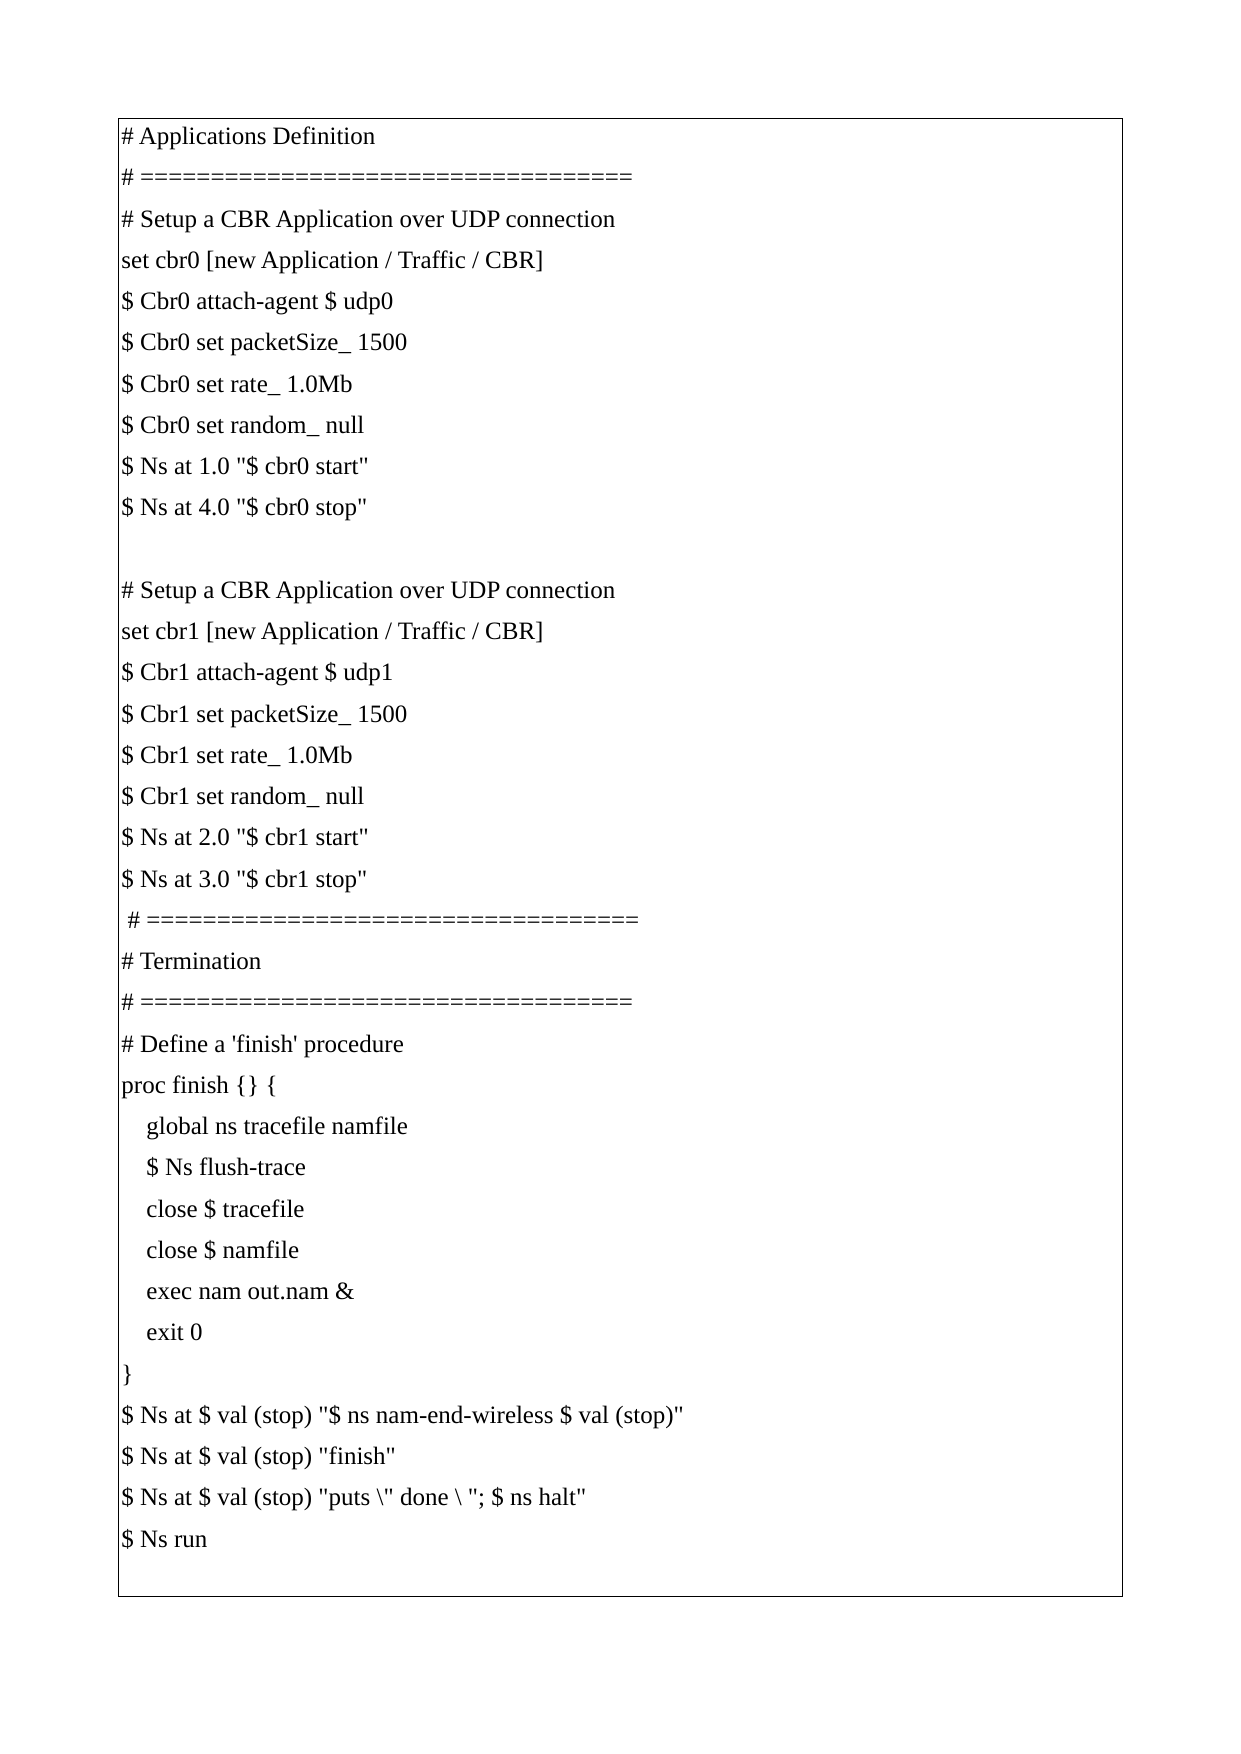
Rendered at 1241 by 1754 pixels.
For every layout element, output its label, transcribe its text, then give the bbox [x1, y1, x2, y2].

text set cbr0 [new Application / Traffic / CBR] [119, 242, 1122, 274]
text $ Ns flush-trace [119, 1149, 1122, 1181]
text $ Cbr1 set random_ null [119, 778, 1122, 810]
text set cbr1 [new Application / Traffic / CBR] [119, 613, 1122, 645]
text # =================================== [119, 159, 1122, 191]
text $ Cbr0 set rate_ 1.0Mb [119, 366, 1122, 397]
text exit 0 [119, 1314, 1122, 1346]
text exec nam out.nam & [119, 1273, 1122, 1305]
text # Setup a CBR Application over UDP connection [119, 201, 1122, 232]
text # Setup a CBR Application over UDP connection [119, 572, 1122, 604]
text # Applications Definition [119, 119, 1122, 150]
text $ Cbr1 set packetSize_ 1500 [119, 696, 1122, 727]
text close $ namfile [119, 1232, 1122, 1264]
text $ Cbr0 set packetSize_ 1500 [119, 324, 1122, 356]
text $ Cbr1 attach-agent $ udp1 [119, 654, 1122, 686]
text $ Ns at 1.0 "$ cbr0 start" [119, 448, 1122, 480]
text # =================================== [119, 984, 1122, 1016]
text $ Ns at $ val (stop) "finish" [119, 1438, 1122, 1470]
text proc finish {} { [119, 1067, 1122, 1099]
text $ Ns at 2.0 "$ cbr1 start" [119, 819, 1122, 851]
text $ Ns at $ val (stop) "puts \" done \ "; $ ns halt" [119, 1479, 1122, 1511]
text $ Cbr0 attach-agent $ udp0 [119, 283, 1122, 315]
text $ Cbr0 set random_ null [119, 407, 1122, 439]
text $ Ns at $ val (stop) "$ ns nam-end-wireless $ val (stop)" [119, 1397, 1122, 1429]
text global ns tracefile namfile [119, 1108, 1122, 1140]
text $ Cbr1 set rate_ 1.0Mb [119, 737, 1122, 769]
text close $ tracefile [119, 1191, 1122, 1222]
text $ Ns at 4.0 "$ cbr0 stop" [119, 489, 1122, 521]
text # =================================== [119, 902, 1122, 934]
text $ Ns run [119, 1521, 1122, 1552]
text $ Ns at 3.0 "$ cbr1 stop" [119, 861, 1122, 892]
text # Define a 'finish' procedure [119, 1026, 1122, 1057]
text # Termination [119, 943, 1122, 975]
text } [119, 1356, 1122, 1387]
